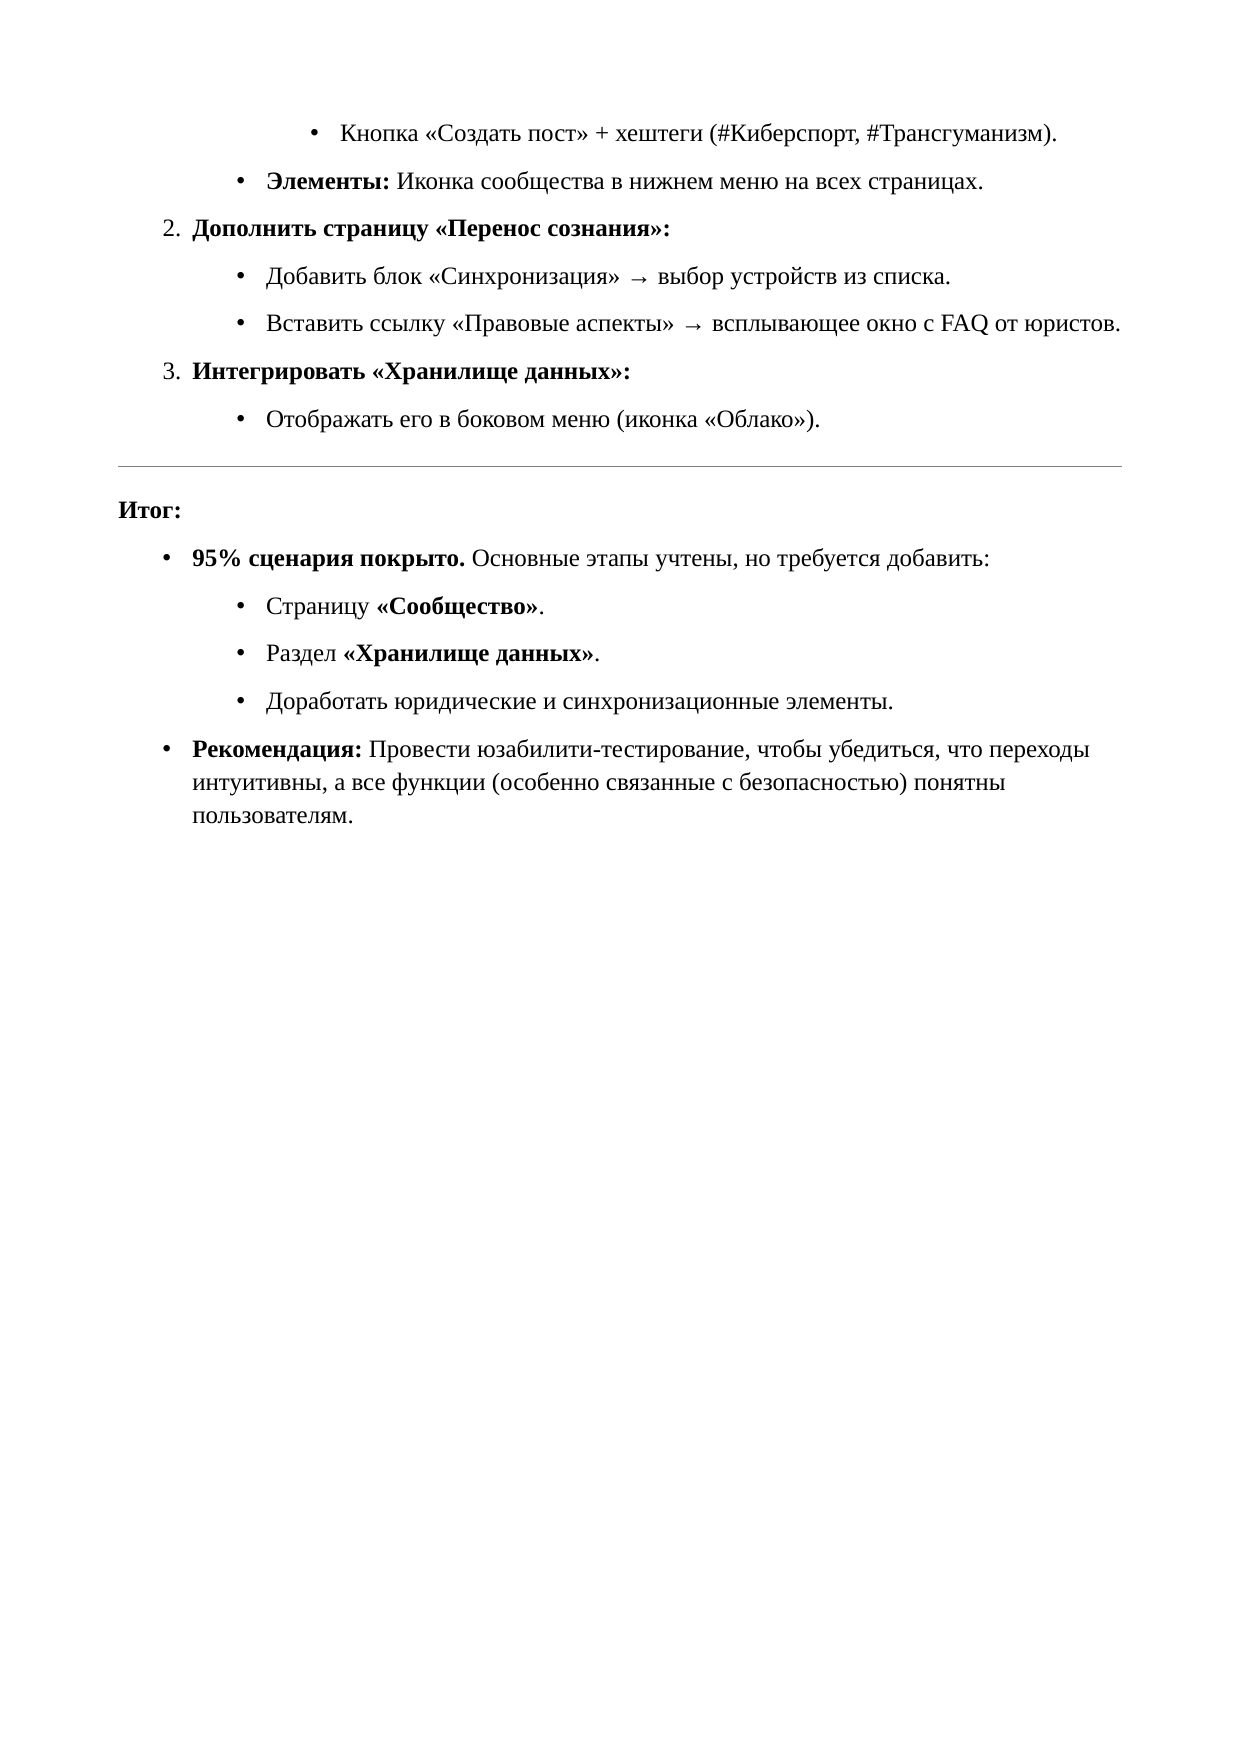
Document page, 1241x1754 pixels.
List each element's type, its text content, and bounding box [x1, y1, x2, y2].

list Интегрировать «Хранилище данных»: [162, 356, 1122, 385]
list Вставить ссылку «Правовые аспекты» → всплывающее окно с FAQ от юристов. [236, 308, 1122, 337]
text Итог: [118, 496, 1122, 524]
list Отображать его в боковом меню (иконка «Облако»). [236, 404, 1122, 432]
list Добавить блок «Синхронизация» → выбор устройств из списка. [236, 261, 1122, 290]
list Кнопка «Создать пост» + хештеги (#Киберспорт, #Трансгуманизм). [310, 118, 1122, 147]
list Элементы: Иконка сообщества в нижнем меню на всех страницах. [236, 166, 1122, 194]
list Страницу «Сообщество». [236, 591, 1122, 619]
list Доработать юридические и синхронизационные элементы. [236, 686, 1122, 715]
list Раздел «Хранилище данных». [236, 638, 1122, 667]
list Дополнить страницу «Перенос сознания»: [162, 213, 1122, 242]
list Рекомендация: Провести юзабилити-тестирование, чтобы убедиться, что переходы интуитивны, а все функции (особенно связанные с безопасностью) понятны пользователям. [162, 734, 1122, 828]
list 95% сценария покрыто. Основные этапы учтены, но требуется добавить: [162, 543, 1122, 572]
